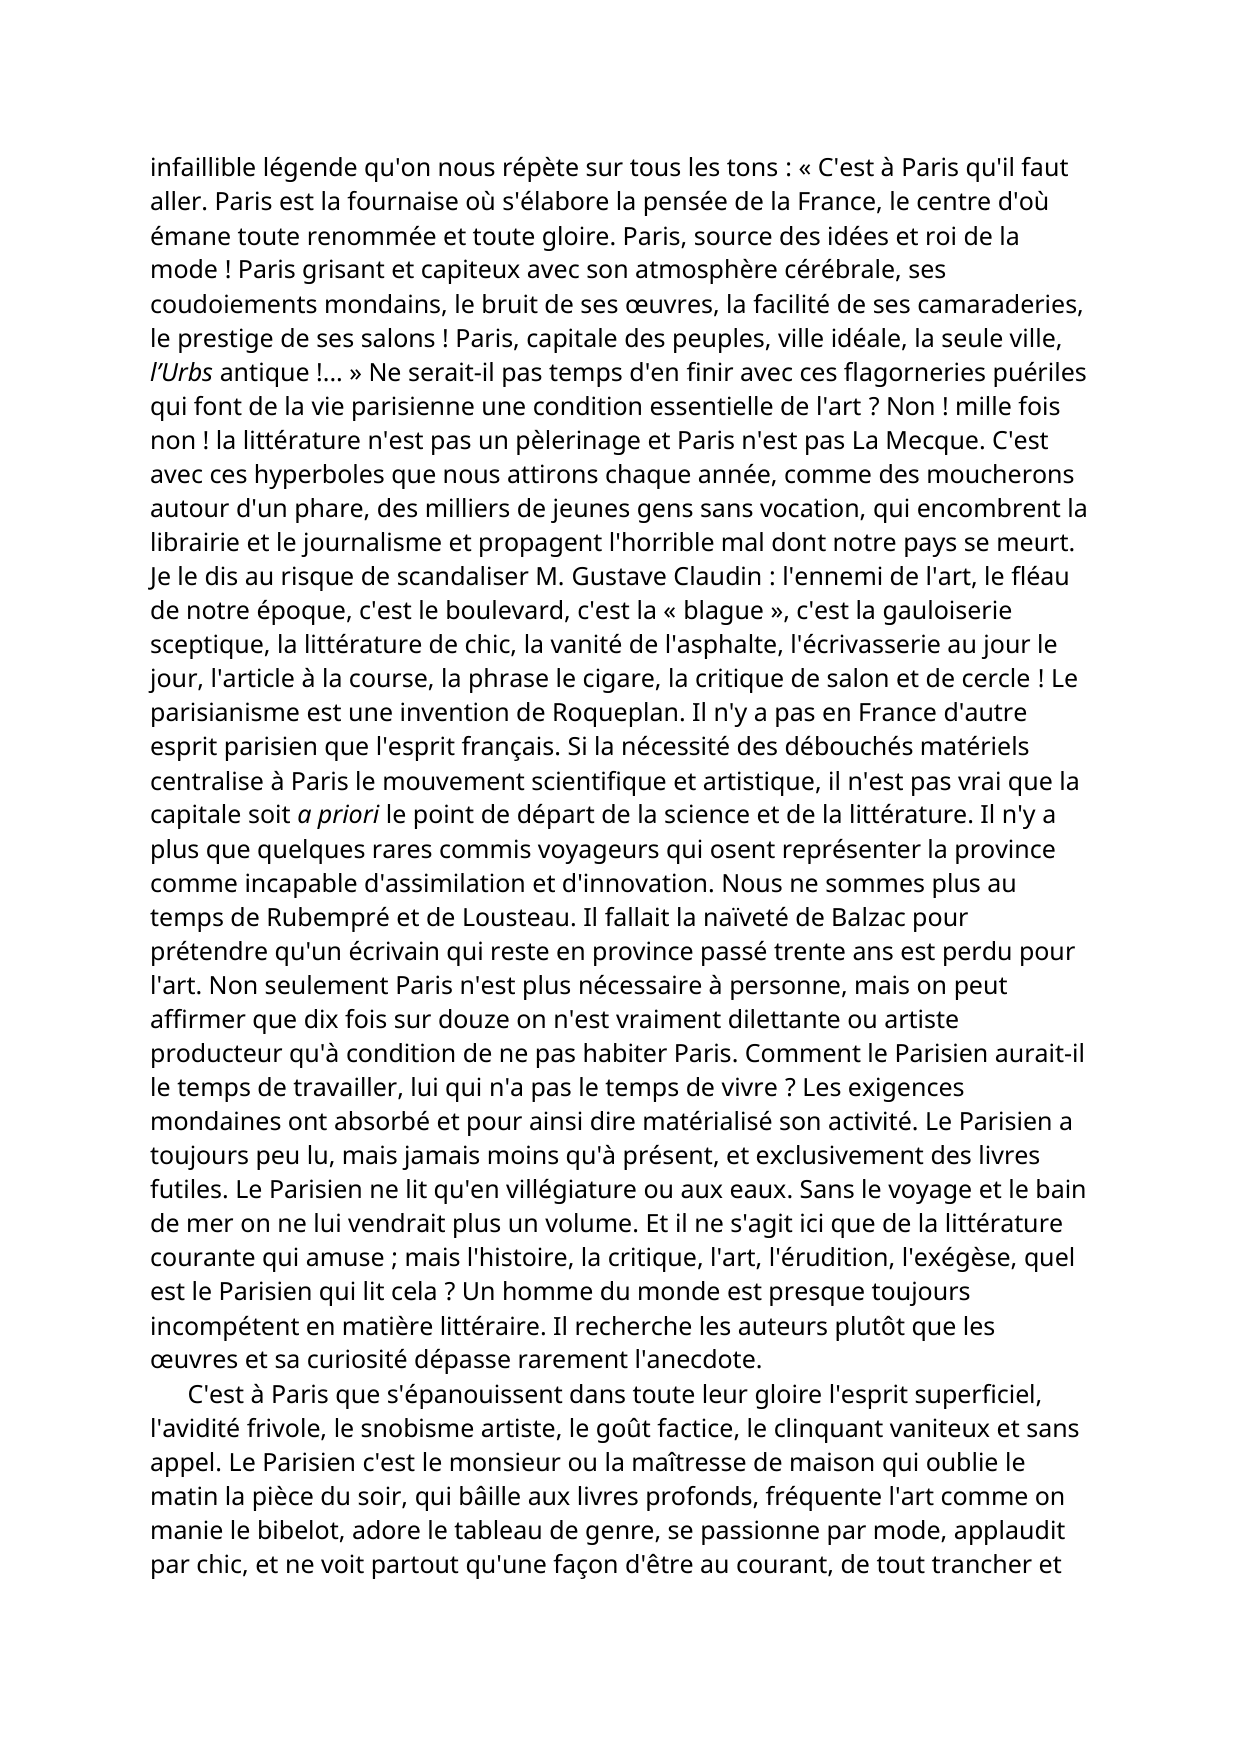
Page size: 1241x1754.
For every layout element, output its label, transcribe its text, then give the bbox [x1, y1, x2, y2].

text infaillible légende qu'on nous répète sur tous les tons : « C'est à Paris qu'il faut aller. Paris est la fournaise où s'élabore la pensée de la France, le centre d'où émane toute renommée et toute gloire. Paris, source des idées et roi de la mode ! Paris grisant et capiteux avec son atmosphère cérébrale, ses coudoiements mondains, le bruit de ses œuvres, la facilité de ses camaraderies, le prestige de ses salons ! Paris, capitale des peuples, ville idéale, la seule ville, l’Urbs antique !... » Ne serait-il pas temps d'en finir avec ces flagorneries puériles qui font de la vie parisienne une condition essentielle de l'art ? Non ! mille fois non ! la littérature n'est pas un pèlerinage et Paris n'est pas La Mecque. C'est avec ces hyperboles que nous attirons chaque année, comme des moucherons autour d'un phare, des milliers de jeunes gens sans vocation, qui encombrent la librairie et le journalisme et propagent l'horrible mal dont notre pays se meurt. Je le dis au risque de scandaliser M. Gustave Claudin : l'ennemi de l'art, le fléau de notre époque, c'est le boulevard, c'est la « blague », c'est la gauloiserie sceptique, la littérature de chic, la vanité de l'asphalte, l'écrivasserie au jour le jour, l'article à la course, la phrase le cigare, la critique de salon et de cercle ! Le parisianisme est une invention de Roqueplan. Il n'y a pas en France d'autre esprit parisien que l'esprit français. Si la nécessité des débouchés matériels centralise à Paris le mouvement scientifique et artistique, il n'est pas vrai que la capitale soit a priori le point de départ de la science et de la littérature. Il n'y a plus que quelques rares commis voyageurs qui osent représenter la province comme incapable d'assimilation et d'innovation. Nous ne sommes plus au temps de Rubempré et de Lousteau. Il fallait la naïveté de Balzac pour prétendre qu'un écrivain qui reste en province passé trente ans est perdu pour l'art. Non seulement Paris n'est plus nécessaire à personne, mais on peut affirmer que dix fois sur douze on n'est vraiment dilettante ou artiste producteur qu'à condition de ne pas habiter Paris. Comment le Parisien aurait-il le temps de travailler, lui qui n'a pas le temps de vivre ? Les exigences mondaines ont absorbé et pour ainsi dire matérialisé son activité. Le Parisien a toujours peu lu, mais jamais moins qu'à présent, et exclusivement des livres futiles. Le Parisien ne lit qu'en villégiature ou aux eaux. Sans le voyage et le bain de mer on ne lui vendrait plus un volume. Et il ne s'agit ici que de la littérature courante qui amuse ; mais l'histoire, la critique, l'art, l'érudition, l'exégèse, quel est le Parisien qui lit cela ? Un homme du monde est presque toujours incompétent en matière littéraire. Il recherche les auteurs plutôt que les œuvres et sa curiosité dépasse rarement l'anecdote. [150, 150, 1091, 1376]
text C'est à Paris que s'épanouissent dans toute leur gloire l'esprit superficiel, l'avidité frivole, le snobisme artiste, le goût factice, le clinquant vaniteux et sans appel. Le Parisien c'est le monsieur ou la maîtresse de maison qui oublie le matin la pièce du soir, qui bâille aux livres profonds, fréquente l'art comme on manie le bibelot, adore le tableau de genre, se passionne par mode, applaudit par chic, et ne voit partout qu'une façon d'être au courant, de tout trancher et [150, 1376, 1091, 1581]
